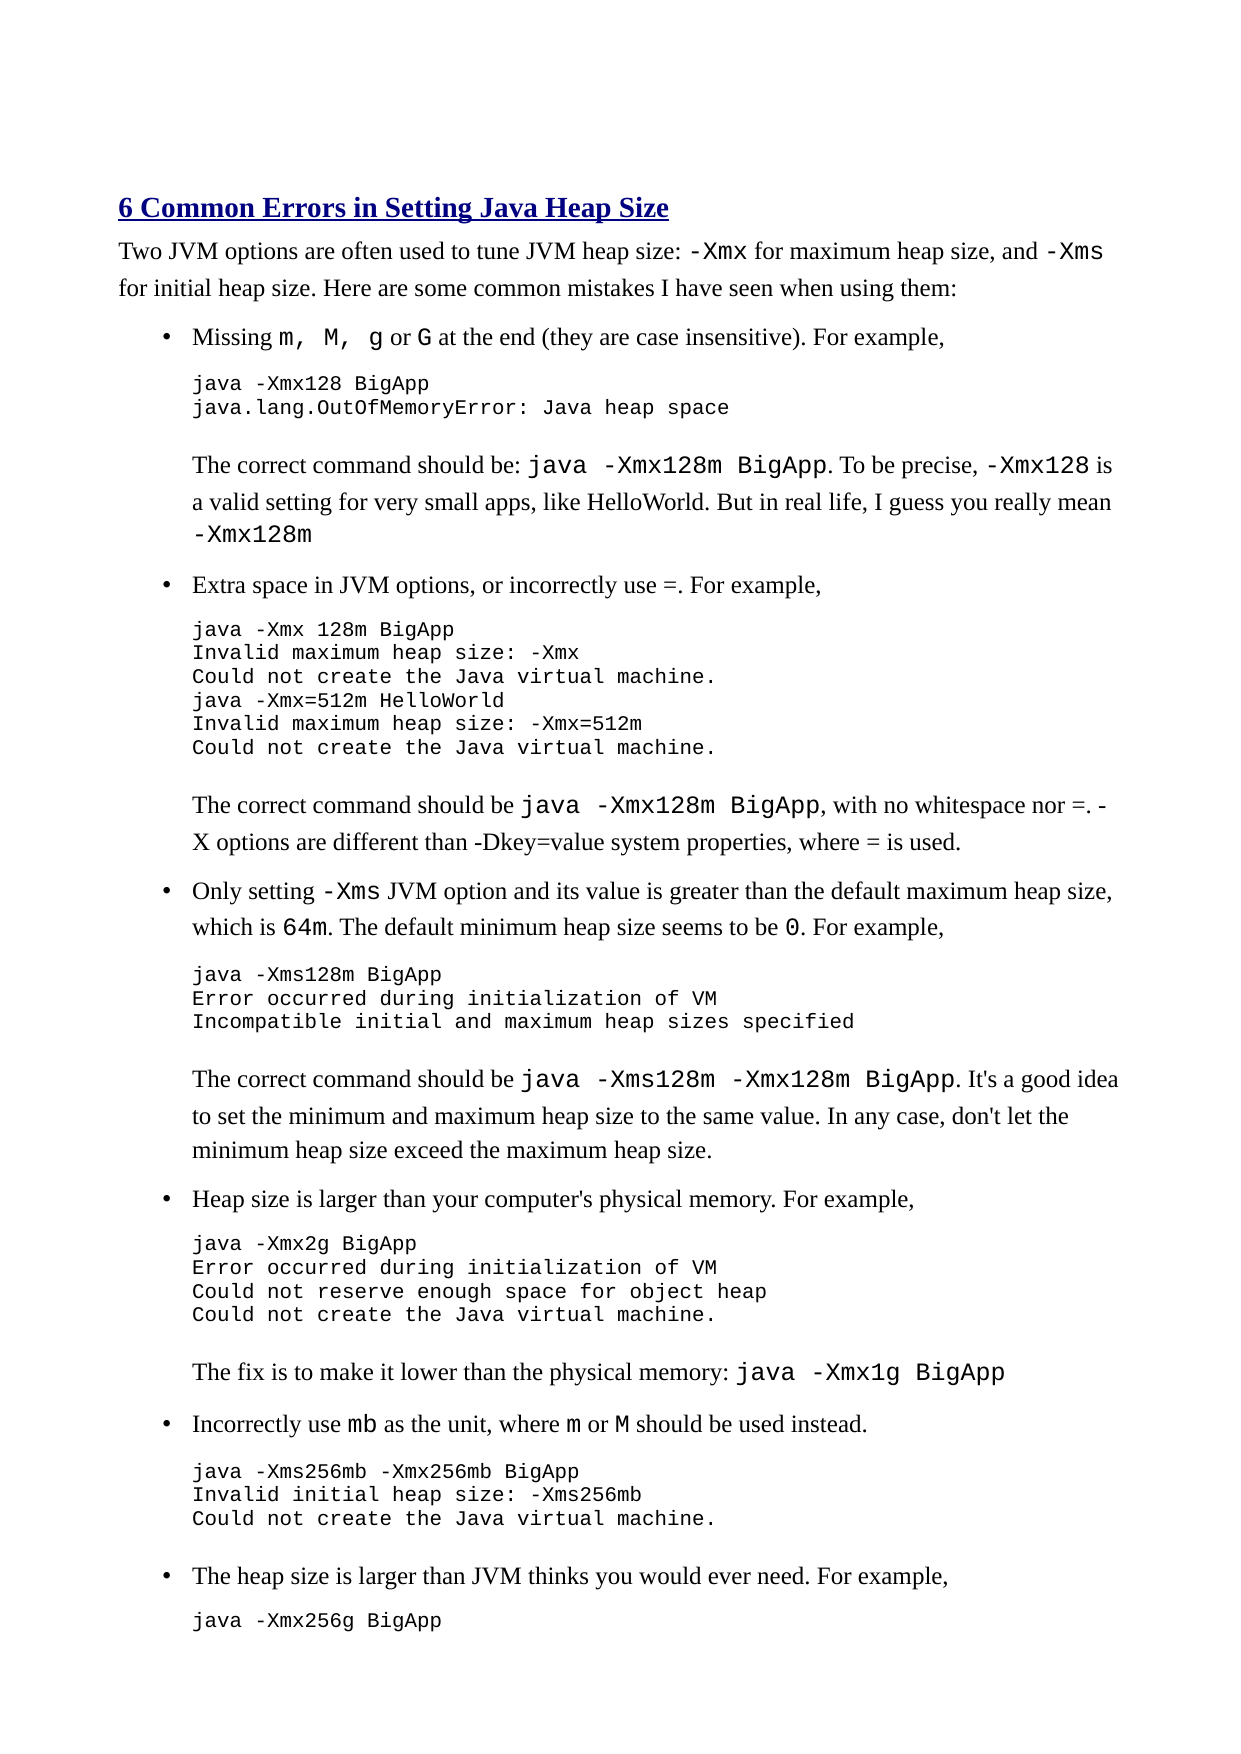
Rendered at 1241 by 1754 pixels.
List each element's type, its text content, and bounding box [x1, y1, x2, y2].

list The correct command should be java -Xms128m -Xmx128m BigApp. It's a good idea to set the minimum and maximum heap size to the same value. In any case, don't let the minimum heap size exceed the maximum heap size. [162, 1064, 1122, 1164]
list java -Xms256mb -Xmx256mb BigApp [162, 1461, 1122, 1484]
list The correct command should be: java -Xmx128m BigApp. To be precise, -Xmx128 is a valid setting for very small apps, like HelloWorld. But in real life, I guess you really mean -Xmx128m [162, 450, 1122, 549]
list Incorrectly use mb as the unit, where m or M should be used instead. [162, 1409, 1122, 1440]
list java -Xmx 128m BigApp [162, 619, 1122, 642]
list java -Xmx128 BigApp [162, 373, 1122, 397]
text Two JVM options are often used to tune JVM heap size: -Xmx for maximum heap size, and -Xms for initial heap size. Here are some common mistakes I have seen when using them: [118, 236, 1122, 302]
list java -Xmx2g BigApp [162, 1233, 1122, 1257]
subtitle 6 Common Errors in Setting Java Heap Size [118, 190, 1122, 224]
list Invalid initial heap size: -Xms256mb [162, 1484, 1122, 1508]
list Missing m, M, g or G at the end (they are case insensitive). For example, [162, 322, 1122, 353]
list Invalid maximum heap size: -Xmx=512m [162, 713, 1122, 737]
list The correct command should be java -Xmx128m BigApp, with no whitespace nor =. -X options are different than -Dkey=value system properties, where = is used. [162, 790, 1122, 855]
list The heap size is larger than JVM thinks you would ever need. For example, [162, 1561, 1122, 1590]
list Error occurred during initialization of VM [162, 1257, 1122, 1281]
list Extra space in JVM options, or incorrectly use =. For example, [162, 570, 1122, 598]
list The fix is to make it lower than the physical memory: java -Xmx1g BigApp [162, 1357, 1122, 1388]
list Invalid maximum heap size: -Xmx [162, 642, 1122, 666]
list Could not create the Java virtual machine. [162, 1508, 1122, 1532]
list Error occurred during initialization of VM [162, 987, 1122, 1011]
list Heap size is larger than your computer's physical memory. For example, [162, 1184, 1122, 1213]
list Could not create the Java virtual machine. [162, 1304, 1122, 1328]
list Incompatible initial and maximum heap sizes specified [162, 1011, 1122, 1035]
list java -Xmx=512m HelloWorld [162, 690, 1122, 713]
list java.lang.OutOfMemoryError: Java heap space [162, 397, 1122, 421]
list Could not create the Java virtual machine. [162, 666, 1122, 690]
list Could not reserve enough space for object heap [162, 1281, 1122, 1304]
list java -Xms128m BigApp [162, 964, 1122, 987]
list Could not create the Java virtual machine. [162, 737, 1122, 761]
list java -Xmx256g BigApp [162, 1610, 1122, 1634]
list Only setting -Xms JVM option and its value is greater than the default maximum heap size, which is 64m. The default minimum heap size seems to be 0. For example, [162, 876, 1122, 943]
